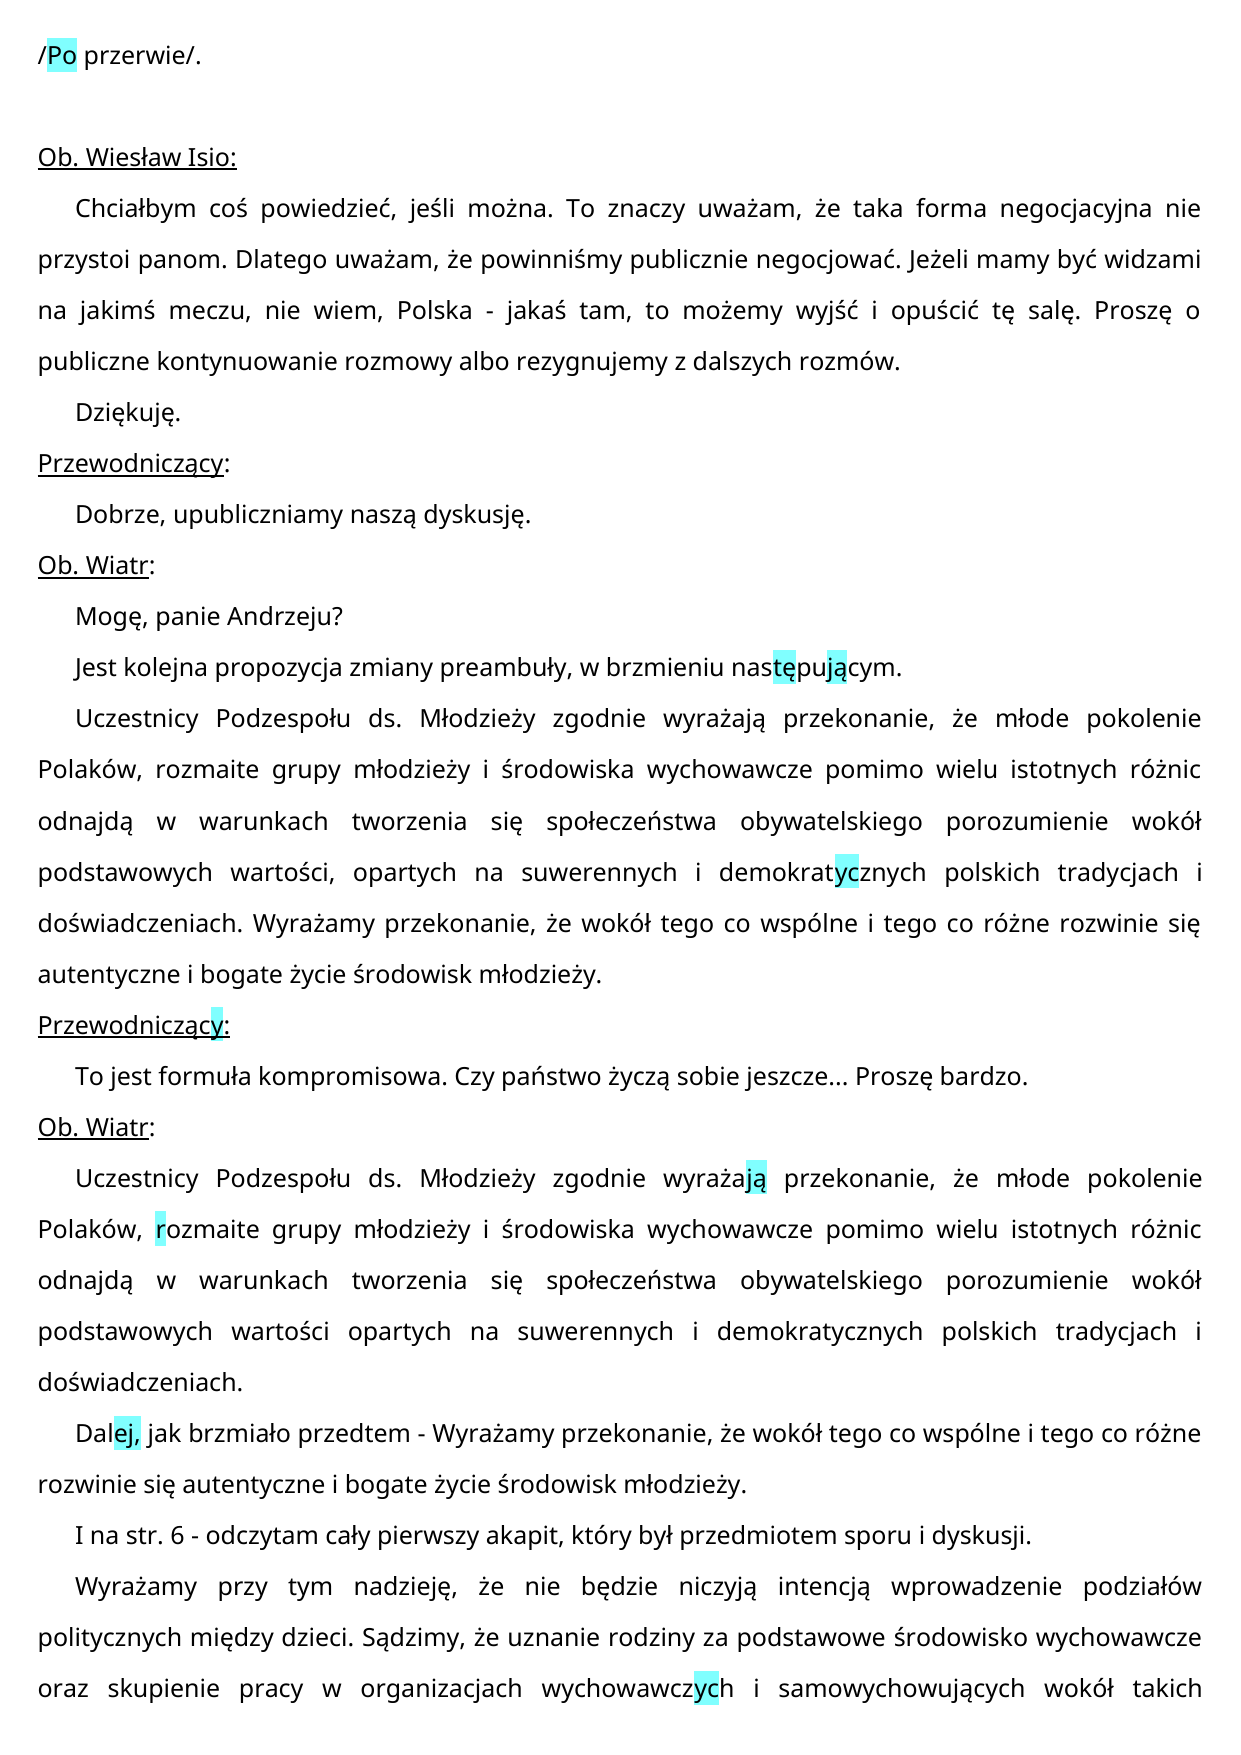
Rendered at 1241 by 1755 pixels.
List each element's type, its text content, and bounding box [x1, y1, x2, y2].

text Ob. Wiatr: [37, 1109, 1203, 1143]
text Mogę, panie Andrzeju? [37, 599, 1203, 633]
text Ob. Wiatr: [37, 548, 1203, 582]
text To jest formuła kompromisowa. Czy państwo życzą sobie jeszcze... Proszę bardzo. [37, 1058, 1203, 1092]
text Wyrażamy przy tym nadzieję, że nie będzie niczyją intencją wprowadzenie podziałów politycznych między dzieci. Sądzimy, że uznanie rodziny za podstawowe środowisko wychowawcze oraz skupienie pracy w organizacjach wychowawczych i samowychowujących wokół takich [37, 1569, 1203, 1705]
text Chciałbym coś powiedzieć, jeśli można. To znaczy uważam, że taka forma negocjacyjna nie przystoi panom. Dlatego uważam, że powinniśmy publicznie negocjować. Jeżeli mamy być widzami na jakimś meczu, nie wiem, Polska - jakaś tam, to możemy wyjść i opuścić tę salę. Proszę o publiczne kontynuowanie rozmowy albo rezygnujemy z dalszych rozmów. [37, 191, 1203, 378]
text /Po przerwie/. [37, 37, 1203, 72]
text Przewodniczący: [37, 1007, 1203, 1041]
text Jest kolejna propozycja zmiany preambuły, w brzmieniu następującym. [37, 650, 1203, 684]
text Uczestnicy Podzespołu ds. Młodzieży zgodnie wyrażają przekonanie, że młode pokolenie Polaków, rozmaite grupy młodzieży i środowiska wychowawcze pomimo wielu istotnych różnic odnajdą w warunkach tworzenia się społeczeństwa obywatelskiego porozumienie wokół podstawowych wartości opartych na suwerennych i demokratycznych polskich tradycjach i doświadczeniach. [37, 1160, 1203, 1399]
text Dziękuję. [37, 395, 1203, 429]
text Uczestnicy Podzespołu ds. Młodzieży zgodnie wyrażają przekonanie, że młode pokolenie Polaków, rozmaite grupy młodzieży i środowiska wychowawcze pomimo wielu istotnych różnic odnajdą w warunkach tworzenia się społeczeństwa obywatelskiego porozumienie wokół podstawowych wartości, opartych na suwerennych i demokratycznych polskich tradycjach i doświadczeniach. Wyrażamy przekonanie, że wokół tego co wspólne i tego co różne rozwinie się autentyczne i bogate życie środowisk młodzieży. [37, 701, 1203, 990]
text Dalej, jak brzmiało przedtem - Wyrażamy przekonanie, że wokół tego co wspólne i tego co różne rozwinie się autentyczne i bogate życie środowisk młodzieży. [37, 1416, 1203, 1501]
text Dobrze, upubliczniamy naszą dyskusję. [37, 497, 1203, 531]
text Ob. Wiesław Isio: [37, 139, 1203, 174]
text Przewodniczący: [37, 446, 1203, 480]
text I na str. 6 - odczytam cały pierwszy akapit, który był przedmiotem sporu i dyskusji. [37, 1518, 1203, 1552]
